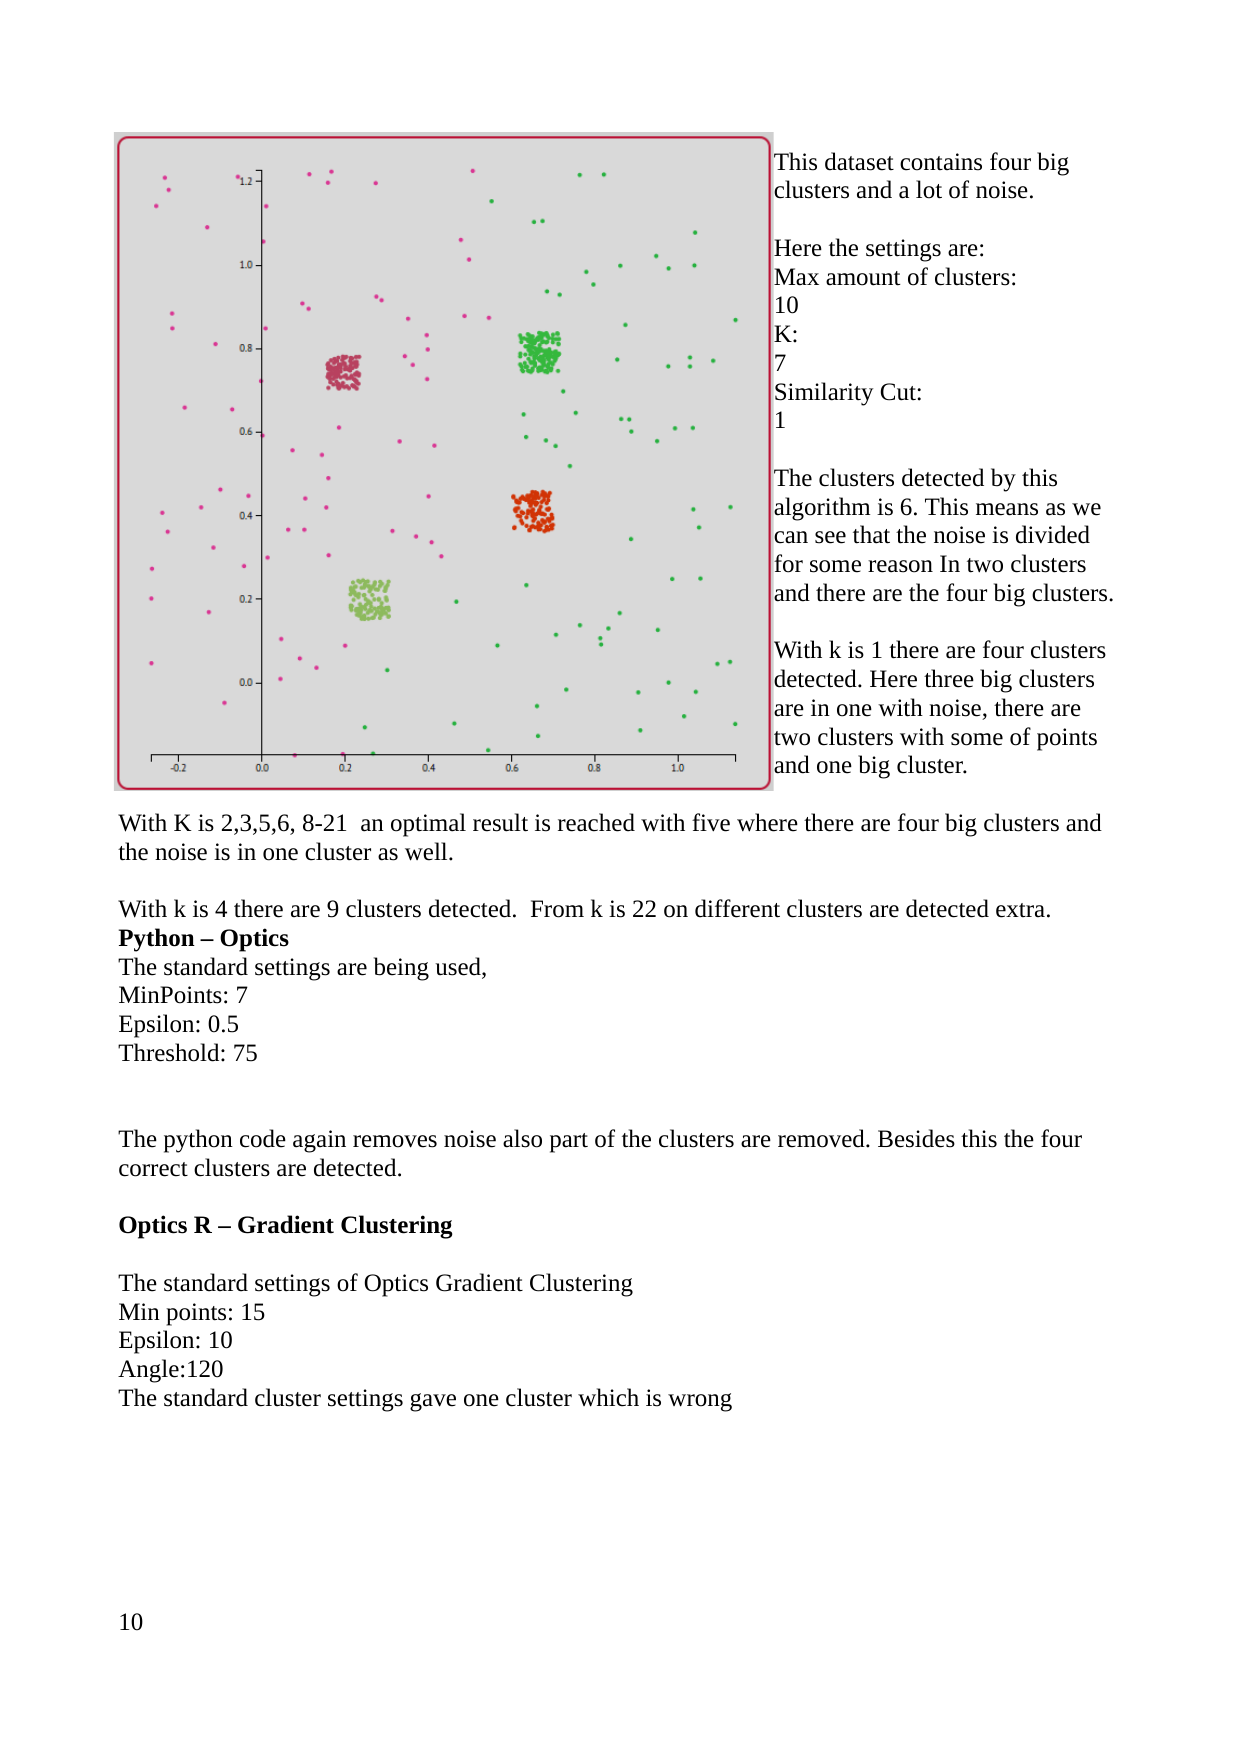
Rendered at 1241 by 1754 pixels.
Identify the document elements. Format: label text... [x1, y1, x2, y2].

text With k is 4 there are 9 clusters detected. From k is 22 on different clusters are detected extra. [118, 894, 1122, 923]
text The standard cluster settings gave one cluster which is wrong [118, 1383, 1122, 1412]
text Similarity Cut: [774, 377, 1122, 406]
text 1 [774, 406, 1122, 434]
text 10 [774, 291, 1122, 319]
text The python code again removes noise also part of the clusters are removed. Besides this the four correct clusters are detected. [118, 1124, 1122, 1182]
text Python – Optics [118, 923, 1122, 952]
text The standard settings of Optics Gradient Clustering [118, 1268, 1122, 1297]
text The standard settings are being used, [118, 952, 1122, 981]
text Epsilon: 10 [118, 1326, 1122, 1354]
picture [113, 132, 774, 791]
text Min points: 15 [118, 1297, 1122, 1326]
text K: [774, 319, 1122, 348]
text With k is 1 there are four clusters detected. Here three big clusters are in one with noise, there are two clusters with some of points and one big cluster. [774, 636, 1122, 779]
text Max amount of clusters: [774, 262, 1122, 291]
text Epsilon: 0.5 [118, 1009, 1122, 1038]
text With K is 2,3,5,6, 8-21 an optimal result is reached with five where there are four big clusters and the noise is in one cluster as well. [118, 808, 1122, 866]
text Here the settings are: [774, 233, 1122, 262]
text Angle:120 [118, 1354, 1122, 1383]
text MinPoints: 7 [118, 981, 1122, 1009]
text Threshold: 75 [118, 1038, 1122, 1067]
text 7 [774, 348, 1122, 377]
text Optics R – Gradient Clustering [118, 1211, 1122, 1239]
text This dataset contains four big clusters and a lot of noise. [774, 147, 1122, 204]
text The clusters detected by this algorithm is 6. This means as we can see that the noise is divided for some reason In two clusters and there are the four big clusters. [774, 463, 1122, 607]
